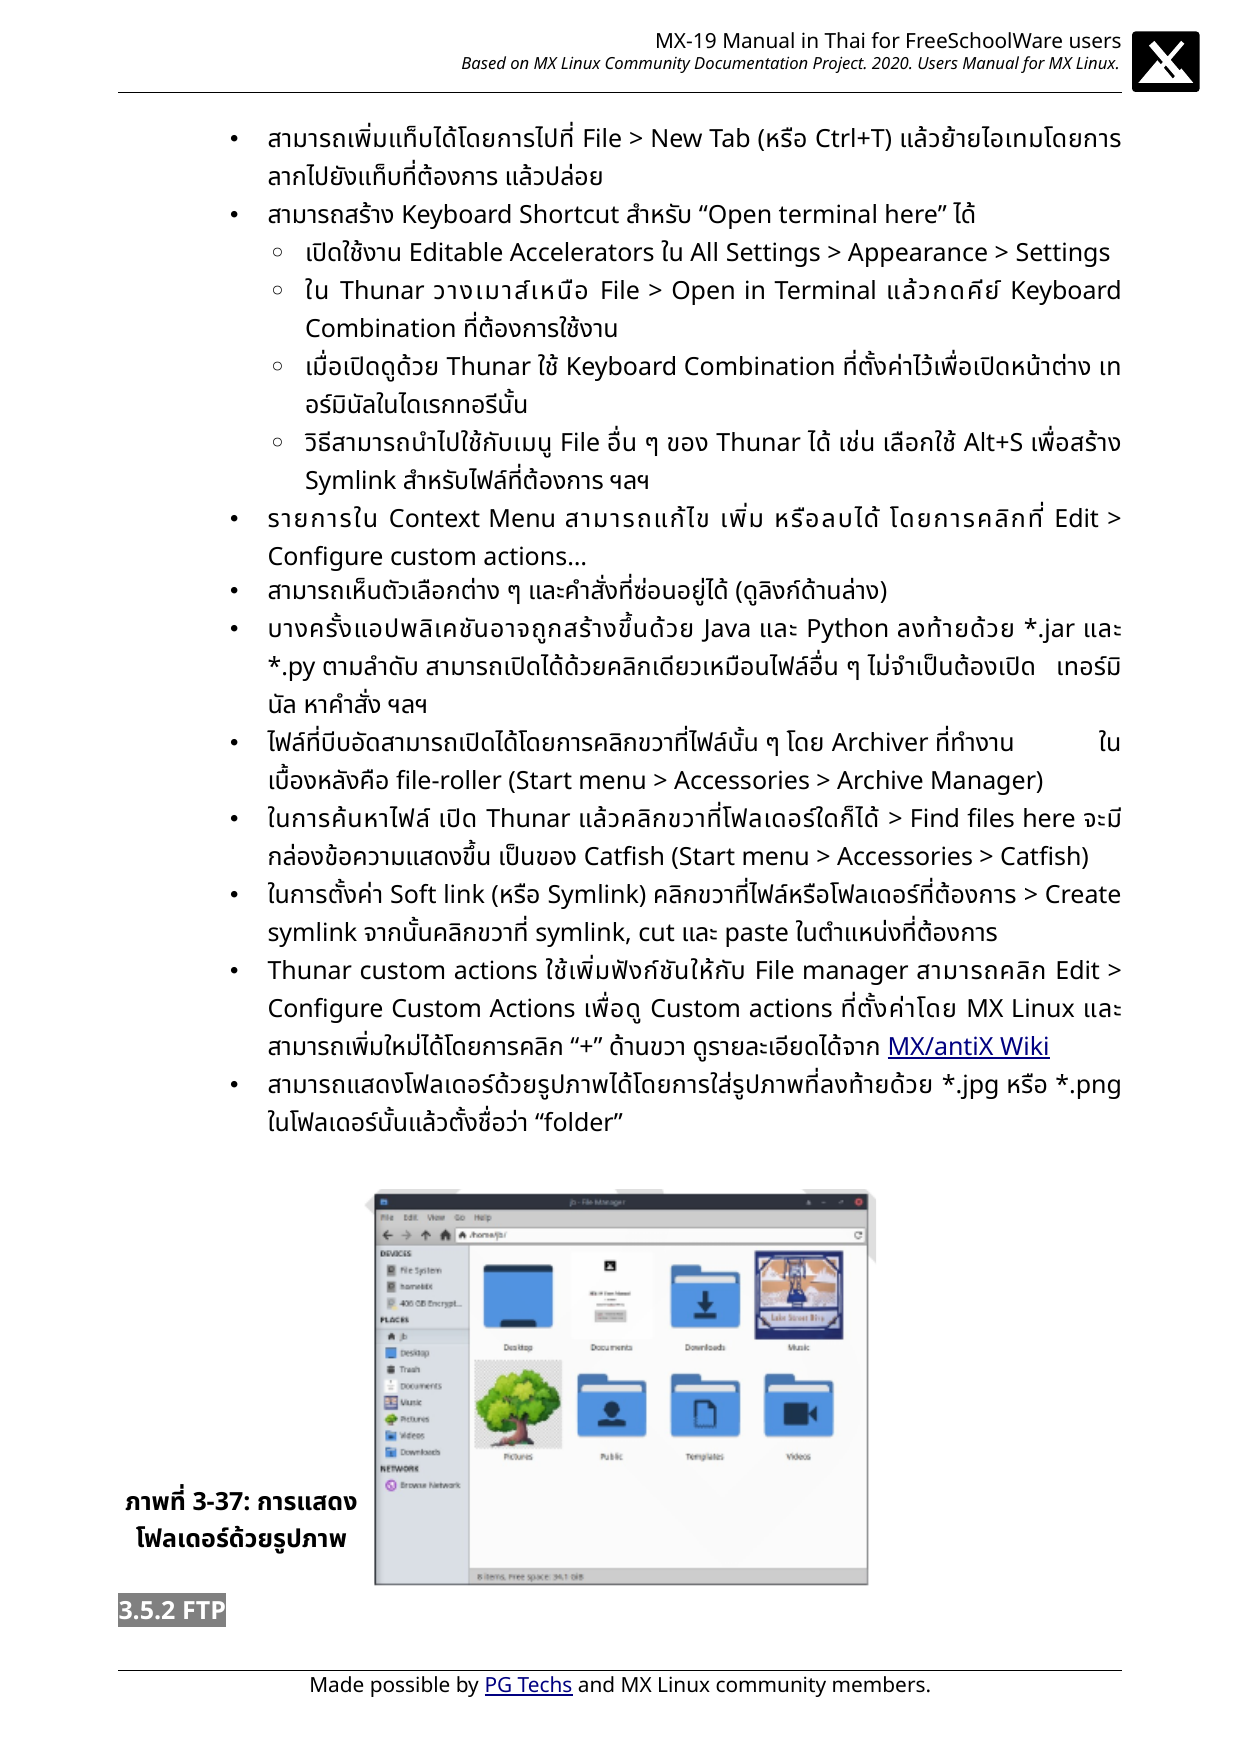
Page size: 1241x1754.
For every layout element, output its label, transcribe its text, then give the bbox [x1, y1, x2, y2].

list สามารถแสดงโฟลเดอร์ด้วยรูปภาพได้โดยการใส่รูปภาพที่ลงท้ายด้วย *.jpg หรือ *.png ในโฟลเดอร์นั้นแล้วตั้งชื่อว่า “folder” [230, 1066, 1122, 1142]
list Thunar custom actions ใช้เพิ่มฟังก์ชันให้กับ File manager สามารถคลิก Edit > Configure Custom Actions เพื่อดู Custom actions ที่ตั้งค่าโดย MX Linux และสามารถเพิ่มใหม่ได้โดยการคลิก “+” ด้านขวา ดูรายละเอียดได้จาก MX/antiX Wiki [230, 952, 1122, 1066]
list ใน Thunar วางเมาส์เหนือ File > Open in Terminal แล้วกดคีย์ Keyboard Combination ที่ต้องการใช้งาน [267, 272, 1122, 348]
list ในการตั้งค่า Soft link (หรือ Symlink) คลิกขวาที่ไฟล์หรือโฟลเดอร์ที่ต้องการ > Create symlink จากนั้นคลิกขวาที่ symlink, cut และ paste ในตำแหน่งที่ต้องการ [230, 876, 1122, 952]
list รายการใน Context Menu สามารถแก้ไข เพิ่ม หรือลบได้ โดยการคลิกที่ Edit > Configure custom actions… [230, 500, 1122, 572]
text ภาพที่ 3-37: การแสดงโฟลเดอร์ด้วยรูปภาพ [118, 1483, 363, 1559]
list ไฟล์ที่บีบอัดสามารถเปิดได้โดยการคลิกขวาที่ไฟล์นั้น ๆ โดย Archiver ที่ทำงาน ในเบื้องหลังคือ file-roller (Start menu > Accessories > Archive Manager) [230, 724, 1122, 800]
list ในการค้นหาไฟล์ เปิด Thunar แล้วคลิกขวาที่โฟลเดอร์ใดก็ได้ > Find files here จะมีกล่องข้อความแสดงขึ้น เป็นของ Catfish (Start menu > Accessories > Catfish) [230, 800, 1122, 876]
list บางครั้งแอปพลิเคชันอาจถูกสร้างขึ้นด้วย Java และ Python ลงท้ายด้วย *.jar และ *.py ตามลำดับ สามารถเปิดได้ด้วยคลิกเดียวเหมือนไฟล์อื่น ๆ ไม่จำเป็นต้องเปิด เทอร์มินัล หาคำสั่ง ฯลฯ [230, 610, 1122, 724]
list เปิดใช้งาน Editable Accelerators ใน All Settings > Appearance > Settings [267, 234, 1122, 272]
text 3.5.2 FTP [118, 1593, 1122, 1627]
list เมื่อเปิดดูด้วย Thunar ใช้ Keyboard Combination ที่ตั้งค่าไว้เพื่อเปิดหน้าต่าง เทอร์มินัลในไดเรกทอรีนั้น [267, 348, 1122, 424]
picture [363, 1189, 877, 1596]
text [877, 1483, 1122, 1559]
list วิธีสามารถนำไปใช้กับเมนู File อื่น ๆ ของ Thunar ได้ เช่น เลือกใช้ Alt+S เพื่อสร้าง Symlink สำหรับไฟล์ที่ต้องการ ฯลฯ [267, 424, 1122, 500]
list สามารถสร้าง Keyboard Shortcut สำหรับ “Open terminal here” ได้ [230, 196, 1122, 234]
list สามารถเห็นตัวเลือกต่าง ๆ และคำสั่งที่ซ่อนอยู่ได้ (ดูลิงก์ด้านล่าง) [230, 572, 1122, 610]
list สามารถเพิ่มแท็บได้โดยการไปที่ File > New Tab (หรือ Ctrl+T) แล้วย้ายไอเทมโดยการลากไปยังแท็บที่ต้องการ แล้วปล่อย [230, 121, 1122, 196]
